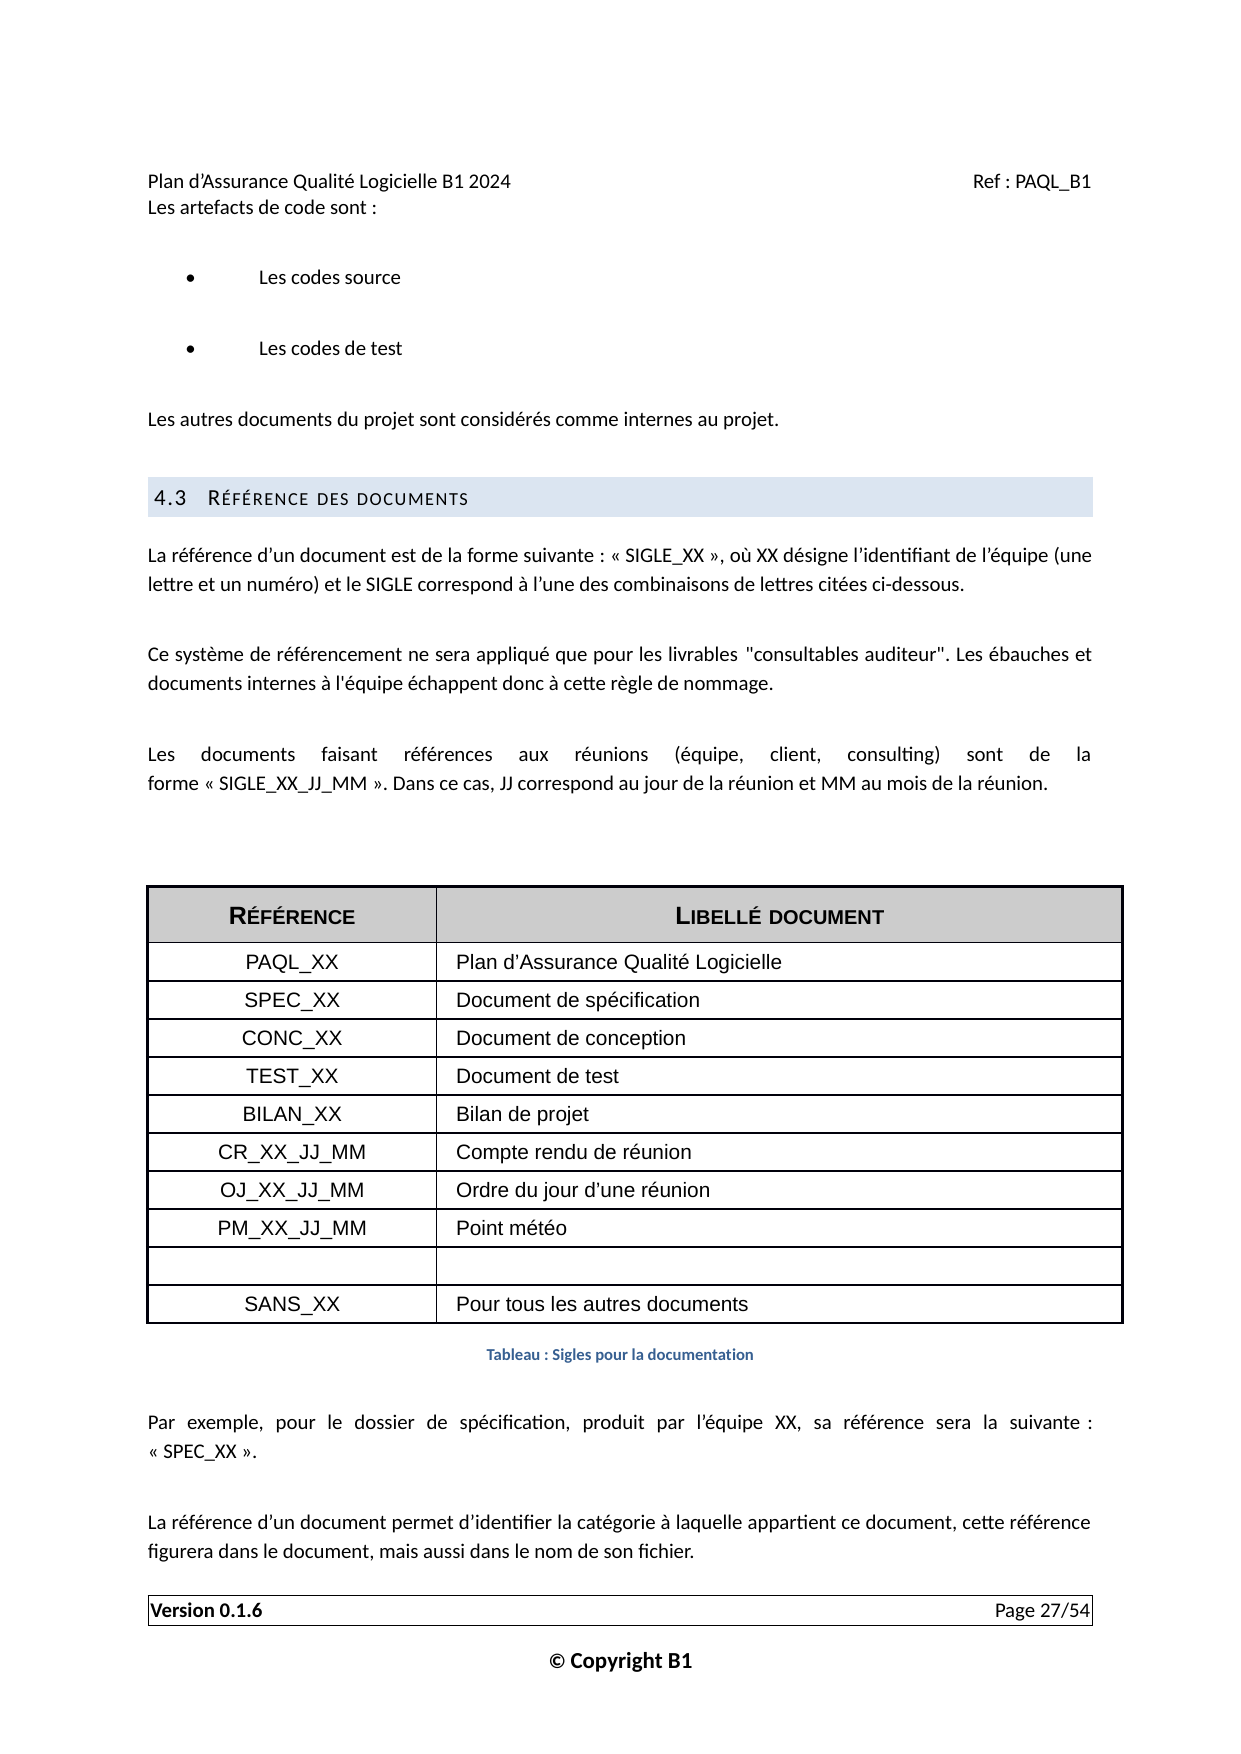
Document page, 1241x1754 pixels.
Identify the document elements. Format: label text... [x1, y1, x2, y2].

table_cell SANS_XX [149, 1286, 436, 1322]
table_cell Compte rendu de réunion [437, 1134, 1121, 1170]
table_cell Document de test [437, 1058, 1121, 1094]
table_cell [437, 1248, 1121, 1284]
text La référence d’un document permet d’identifier la catégorie à laquelle appartient ce document, cette référence figurera dans le document, mais aussi dans le nom de son fichier. [148, 1509, 1093, 1563]
text Tableau : Sigles pour la documentation [148, 1344, 1093, 1365]
text Par exemple, pour le dossier de spécification, produit par l’équipe XX, sa référence sera la suivante : « SPEC_XX ». [148, 1409, 1093, 1464]
table_cell Pour tous les autres documents [437, 1286, 1121, 1322]
table_cell Plan d’Assurance Qualité Logicielle [437, 943, 1121, 980]
table_cell Point météo [437, 1210, 1121, 1246]
list Les codes source [185, 264, 1093, 290]
table_cell PAQL_XX [149, 943, 436, 980]
table_cell SPEC_XX [149, 982, 436, 1018]
table_header Libellé document [437, 888, 1121, 942]
text Les artefacts de code sont : [148, 194, 1093, 219]
table_cell OJ_XX_JJ_MM [149, 1172, 436, 1208]
table_cell [149, 1248, 436, 1284]
list Référence des documents [154, 483, 1086, 511]
text La référence d’un document est de la forme suivante : « SIGLE_XX », où XX désigne l’identifiant de l’équipe (une lettre et un numéro) et le SIGLE correspond à l’une des combinaisons de lettres citées ci-dessous. [148, 542, 1093, 596]
table_cell BILAN_XX [149, 1096, 436, 1132]
table_cell PM_XX_JJ_MM [149, 1210, 436, 1246]
table_cell CR_XX_JJ_MM [149, 1134, 436, 1170]
list Les codes de test [185, 335, 1093, 361]
text Les autres documents du projet sont considérés comme internes au projet. [148, 406, 1093, 431]
table_header Référence [149, 888, 436, 942]
table_cell Document de spécification [437, 982, 1121, 1018]
table_cell Bilan de projet [437, 1096, 1121, 1132]
table_cell TEST_XX [149, 1058, 436, 1094]
text Ce système de référencement ne sera appliqué que pour les livrables "consultables auditeur". Les ébauches et documents internes à l'équipe échappent donc à cette règle de nommage. [148, 641, 1093, 696]
table_cell CONC_XX [149, 1020, 436, 1056]
table_cell Ordre du jour d’une réunion [437, 1172, 1121, 1208]
table_cell Document de conception [437, 1020, 1121, 1056]
text Les documents faisant références aux réunions (équipe, client, consulting) sont de la forme « SIGLE_XX_JJ_MM ». Dans ce cas, JJ correspond au jour de la réunion et MM au mois de la réunion. [148, 741, 1093, 796]
